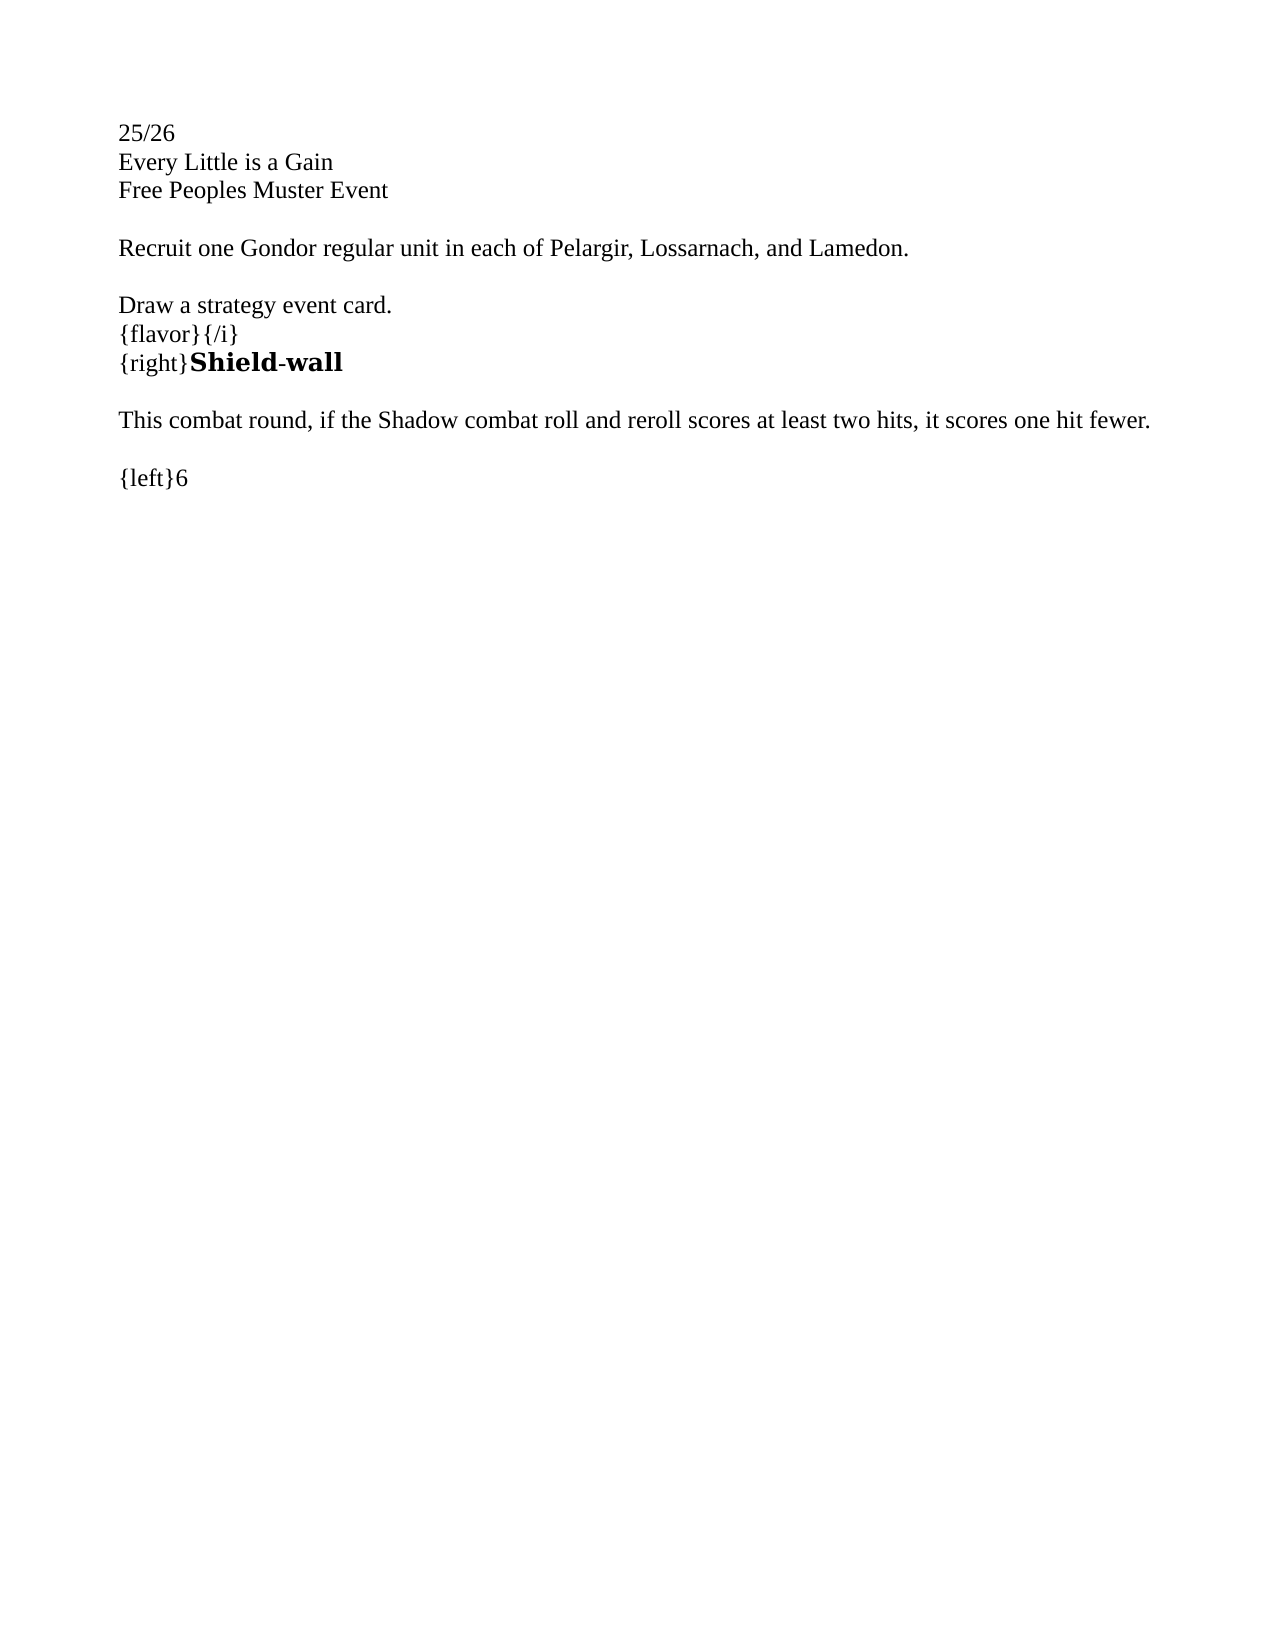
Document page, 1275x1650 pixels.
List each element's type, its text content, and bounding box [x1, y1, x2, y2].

text Free Peoples Muster Event [118, 176, 1157, 204]
text {left}6 [118, 463, 1157, 492]
text Every Little is a Gain [118, 147, 1157, 176]
text This combat round, if the Shadow combat roll and reroll scores at least two hits, it scores one hit fewer. [118, 406, 1157, 434]
text {right}𝐒𝐡𝐢𝐞𝐥𝐝-𝐰𝐚𝐥𝐥 [118, 348, 1157, 377]
text Draw a strategy event card. [118, 291, 1157, 319]
text Recruit one Gondor regular unit in each of Pelargir, Lossarnach, and Lamedon. [118, 233, 1157, 262]
text 25/26 [118, 118, 1157, 147]
text {flavor}{/i} [118, 319, 1157, 348]
